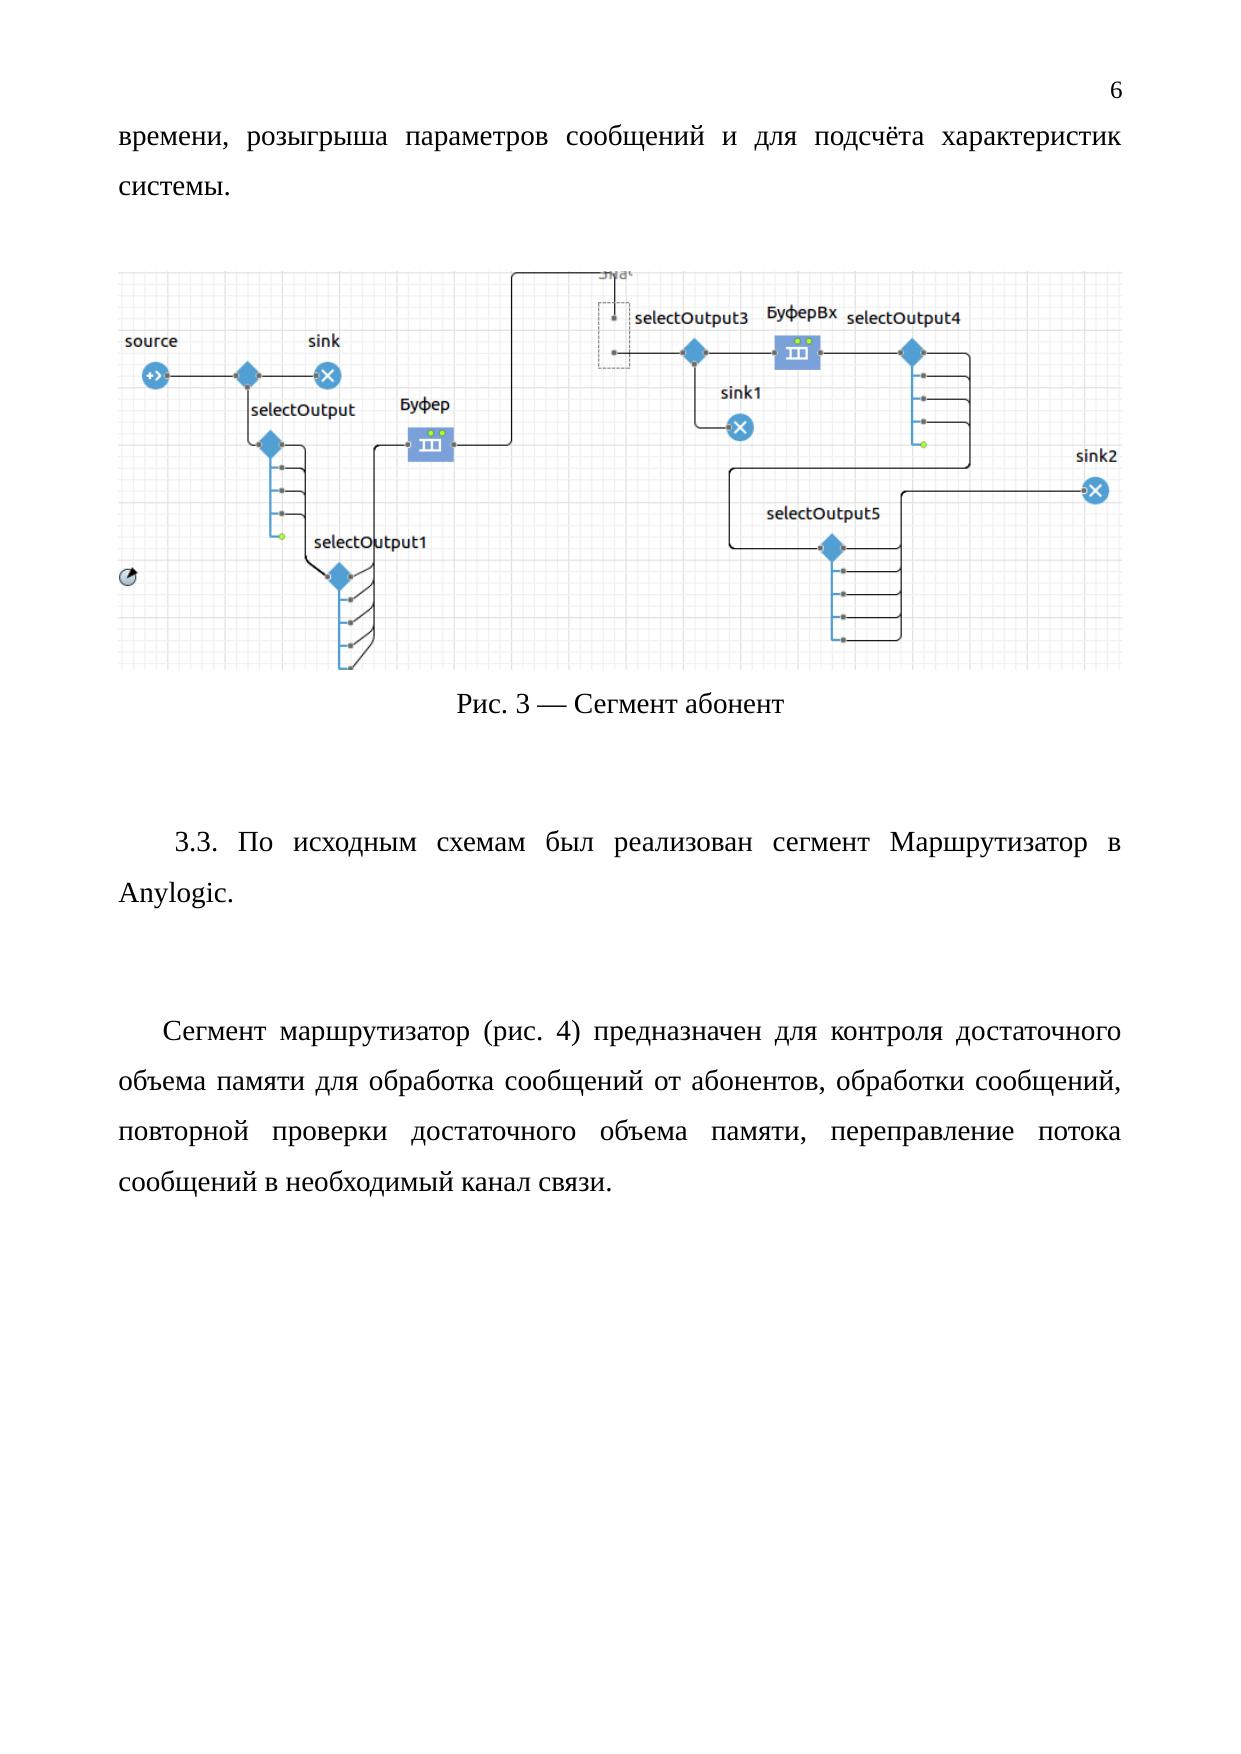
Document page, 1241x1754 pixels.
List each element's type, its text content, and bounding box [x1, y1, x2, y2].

text времени, розыгрыша параметров сообщений и для подсчёта характеристик системы. [118, 118, 1122, 202]
text Сегмент маршрутизатор (рис. 4) предназначен для контроля достаточного объема памяти для обработка сообщений от абонентов, обработки сообщений, повторной проверки достаточного объема памяти, переправление потока сообщений в необходимый канал связи. [118, 1013, 1122, 1197]
text 3.3. По исходным схемам был реализован сегмент Маршрутизатор в Anylogic. [118, 824, 1122, 908]
text Рис. 3 — Сегмент абонент [118, 670, 1122, 720]
